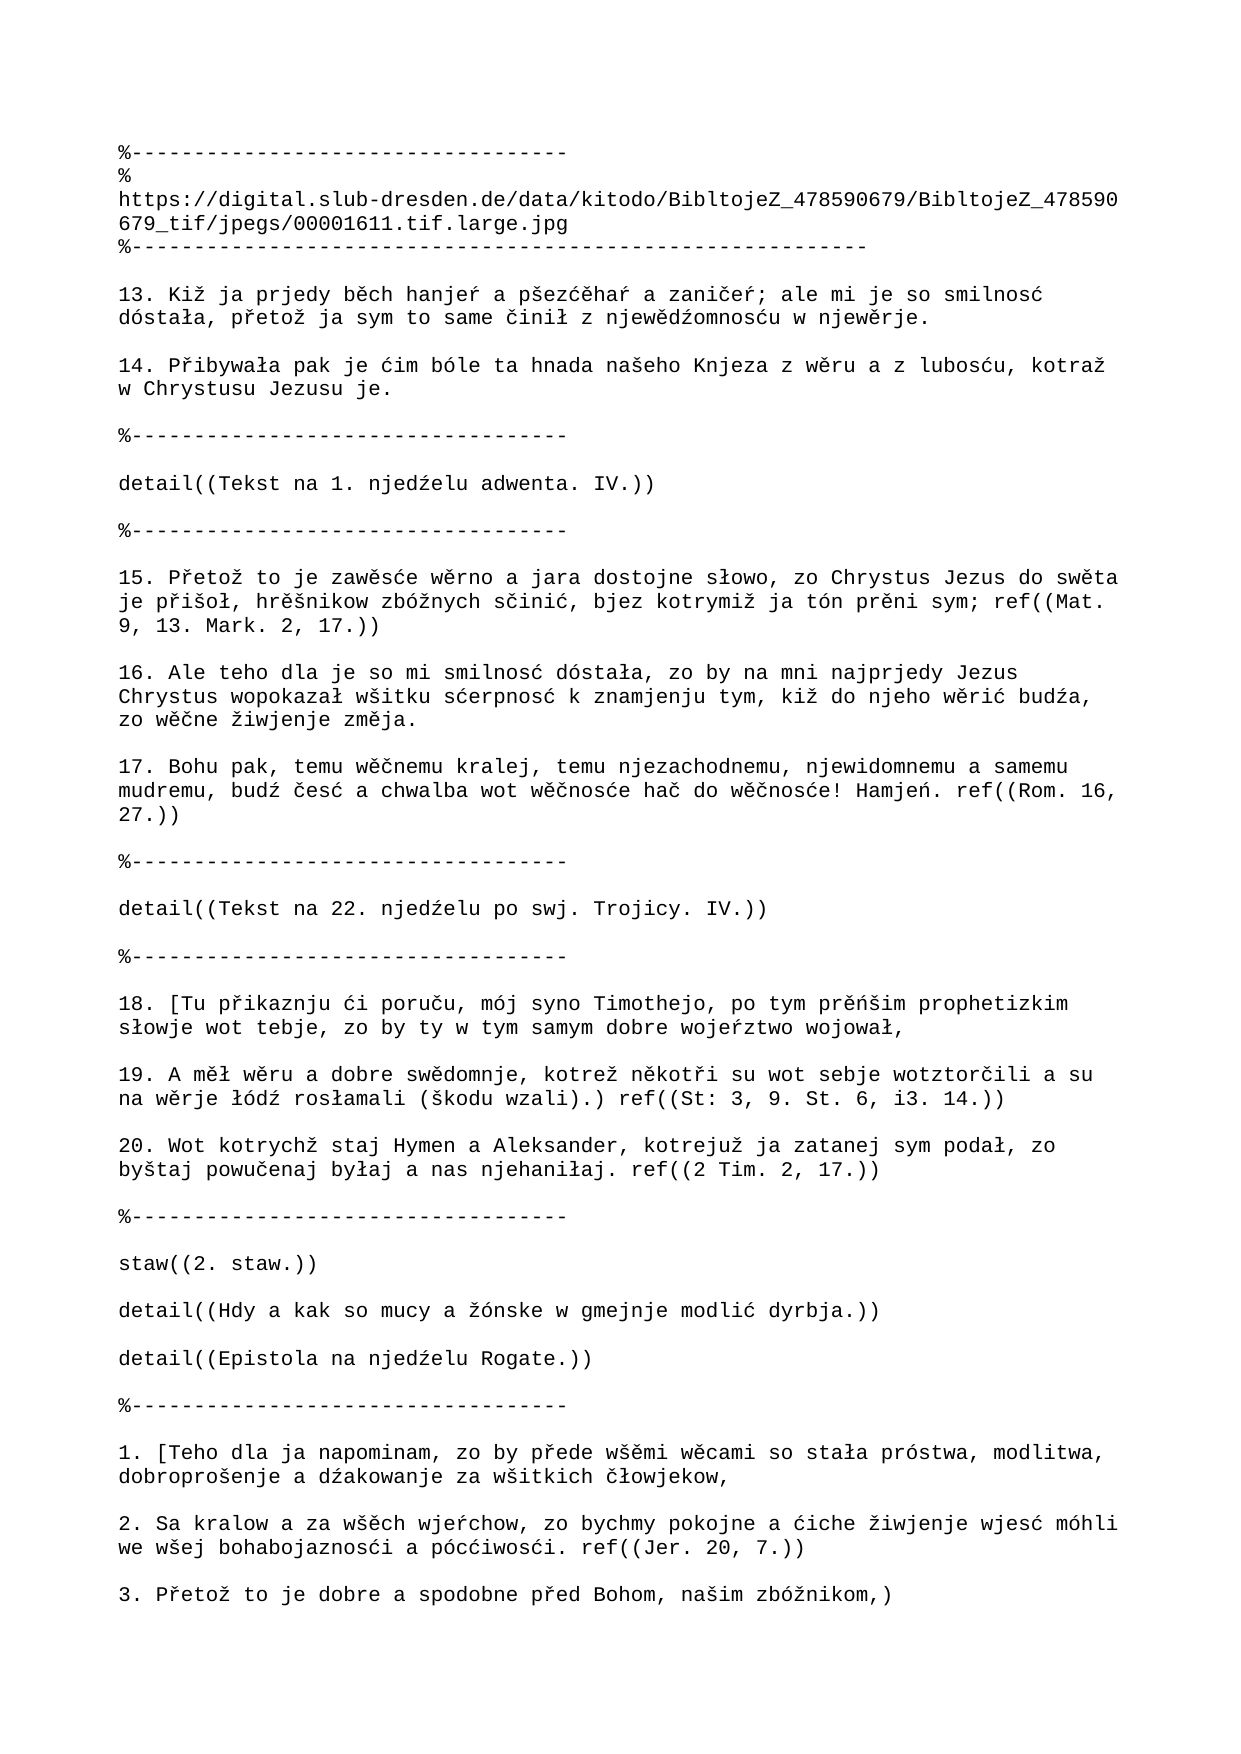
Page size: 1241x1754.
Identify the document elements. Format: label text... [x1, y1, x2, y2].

text 13. Kiž ja prjedy běch hanjeŕ a pšezćěhaŕ a zaničeŕ; ale mi je so smilnosć dóstała, přetož ja sym to same činił z njewědźomnosću w njewěrje. [118, 284, 1122, 331]
text 2. Sa kralow a za wšěch wjeŕchow, zo bychmy pokojne a ćiche žiwjenje wjesć móhli we wšej bohabojaznosći a pócćiwosći. ref((Jer. 20, 7.)) [118, 1513, 1122, 1561]
text detail((Tekst na 22. njedźelu po swj. Trojicy. IV.)) [118, 898, 1122, 922]
text 3. Přetož to je dobre a spodobne před Bohom, našim zbóžnikom,) [118, 1584, 1122, 1608]
text 20. Wot kotrychž staj Hymen a Aleksander, kotrejuž ja zatanej sym podał, zo byštaj powučenaj byłaj a nas njehaniłaj. ref((2 Tim. 2, 17.)) [118, 1135, 1122, 1182]
text 15. Přetož to je zawěsće wěrno a jara dostojne słowo, zo Chrystus Jezus do swěta je přišoł, hrěšnikow zbóžnych sčinić, bjez kotrymiž ja tón prěni sym; ref((Mat. 9, 13. Mark. 2, 17.)) [118, 567, 1122, 638]
text 16. Ale teho dla je so mi smilnosć dóstała, zo by na mni najprjedy Jezus Chrystus wopokazał wšitku sćerpnosć k znamjenju tym, kiž do njeho wěrić budźa, zo wěčne žiwjenje změja. [118, 662, 1122, 733]
text %----------------------------------- [118, 426, 1122, 449]
text % https://digital.slub-dresden.de/data/kitodo/BibltojeZ_478590679/BibltojeZ_478590679_tif/jpegs/00001611.tif.large.jpg [118, 165, 1122, 236]
text %----------------------------------- [118, 851, 1122, 875]
text %----------------------------------- [118, 1206, 1122, 1229]
text detail((Epistola na njedźelu Rogate.)) [118, 1348, 1122, 1371]
text 19. A měł wěru a dobre swědomnje, kotrež někotři su wot sebje wotztorčili a su na wěrje łódź rosłamali (škodu wzali).) ref((St: 3, 9. St. 6, i3. 14.)) [118, 1064, 1122, 1111]
text %----------------------------------- [118, 946, 1122, 969]
text %----------------------------------- [118, 142, 1122, 165]
text 18. [Tu přikaznju ći poruču, mój syno Timothejo, po tym prěńšim prophetizkim słowje wot tebje, zo by ty w tym samym dobre wojeŕztwo wojował, [118, 993, 1122, 1040]
text %----------------------------------- [118, 520, 1122, 544]
text 17. Bohu pak, temu wěčnemu kralej, temu njezachodnemu, njewidomnemu a samemu mudremu, budź česć a chwalba wot wěčnosće hač do wěčnosće! Hamjeń. ref((Rom. 16, 27.)) [118, 757, 1122, 827]
text %----------------------------------------------------------- [118, 236, 1122, 260]
text %----------------------------------- [118, 1395, 1122, 1419]
text detail((Tekst na 1. njedźelu adwenta. IV.)) [118, 473, 1122, 496]
text detail((Hdy a kak so mucy a žónske w gmejnje modlić dyrbja.)) [118, 1300, 1122, 1324]
text 14. Přibywała pak je ćim bóle ta hnada našeho Knjeza z wěru a z lubosću, kotraž w Chrystusu Jezusu je. [118, 354, 1122, 402]
text 1. [Teho dla ja napominam, zo by přede wšěmi wěcami so stała próstwa, modlitwa, dobroprošenje a dźakowanje za wšitkich čłowjekow, [118, 1442, 1122, 1489]
text staw((2. staw.)) [118, 1253, 1122, 1277]
